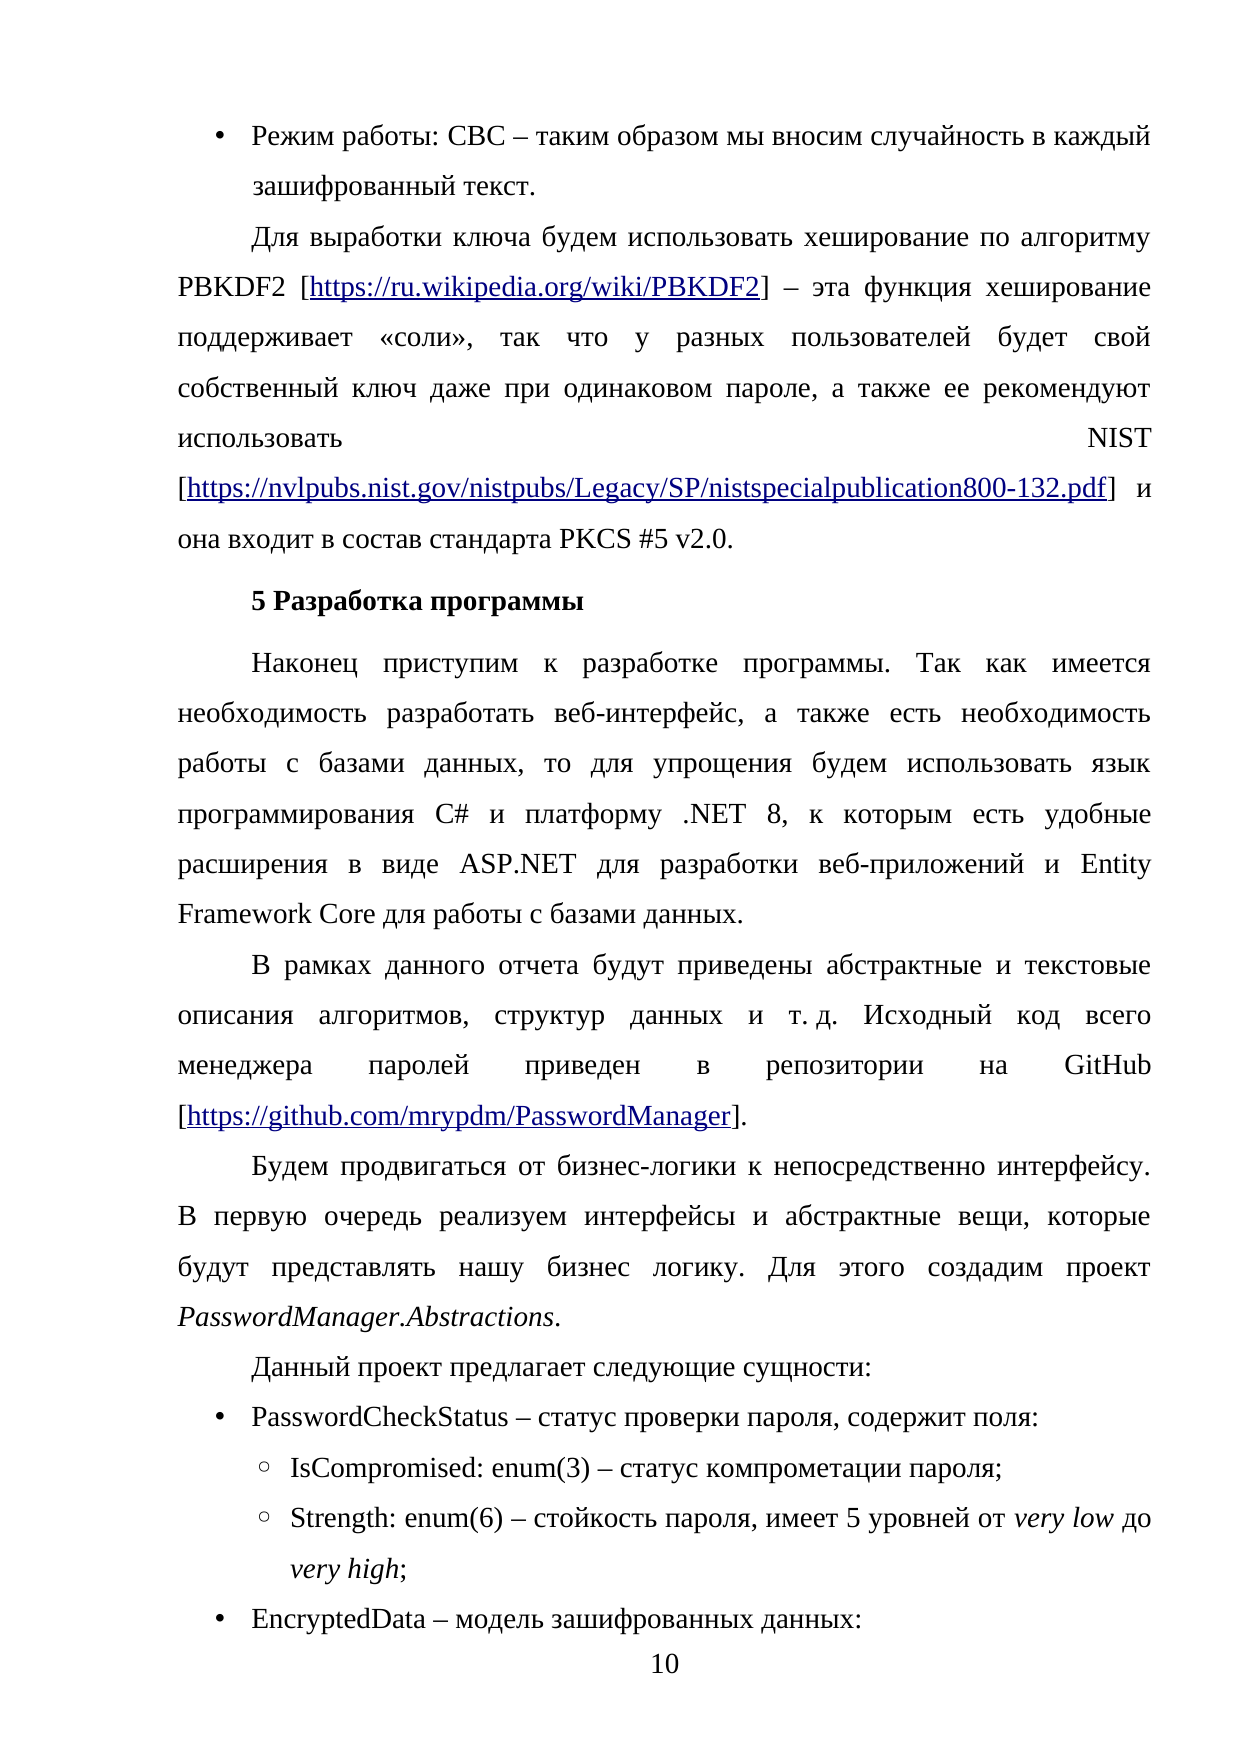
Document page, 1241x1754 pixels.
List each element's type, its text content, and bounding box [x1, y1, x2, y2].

list PasswordCheckStatus – статус проверки пароля, содержит поля: [215, 1399, 1152, 1433]
list Strength: enum(6) – стойкость пароля, имеет 5 уровней от very low до very high; [252, 1500, 1152, 1584]
list Режим работы: CBC – таким образом мы вносим случайность в каждый зашифрованный текст. [215, 118, 1152, 202]
subtitle Разработка программы [177, 583, 1152, 616]
list IsCompromised: enum(3) – статус компрометации пароля; [252, 1450, 1152, 1484]
text Данный проект предлагает следующие сущности: [177, 1349, 1152, 1383]
text В рамках данного отчета будут приведены абстрактные и текстовые описания алгоритмов, структур данных и т. д. Исходный код всего менеджера паролей приведен в репозитории на GitHub [https://github.com/mrypdm/PasswordManager]. [177, 947, 1152, 1131]
text Будем продвигаться от бизнес-логики к непосредственно интерфейсу. В первую очередь реализуем интерфейсы и абстрактные вещи, которые будут представлять нашу бизнес логику. Для этого создадим проект PasswordManager.Abstractions. [177, 1148, 1152, 1332]
list EncryptedData – модель зашифрованных данных: [215, 1601, 1152, 1635]
text Для выработки ключа будем использовать хеширование по алгоритму PBKDF2 [https://ru.wikipedia.org/wiki/PBKDF2] – эта функция хеширование поддерживает «соли», так что у разных пользователей будет свой собственный ключ даже при одинаковом пароле, а также ее рекомендуют использовать NIST [https://nvlpubs.nist.gov/nistpubs/Legacy/SP/nistspecialpublication800-132.pdf] и она входит в состав стандарта PKCS #5 v2.0. [177, 219, 1152, 554]
text Наконец приступим к разработке программы. Так как имеется необходимость разработать веб-интерфейс, а также есть необходимость работы с базами данных, то для упрощения будем использовать язык программирования C# и платформу .NET 8, к которым есть удобные расширения в виде ASP.NET для разработки веб-приложений и Entity Framework Core для работы с базами данных. [177, 645, 1152, 930]
